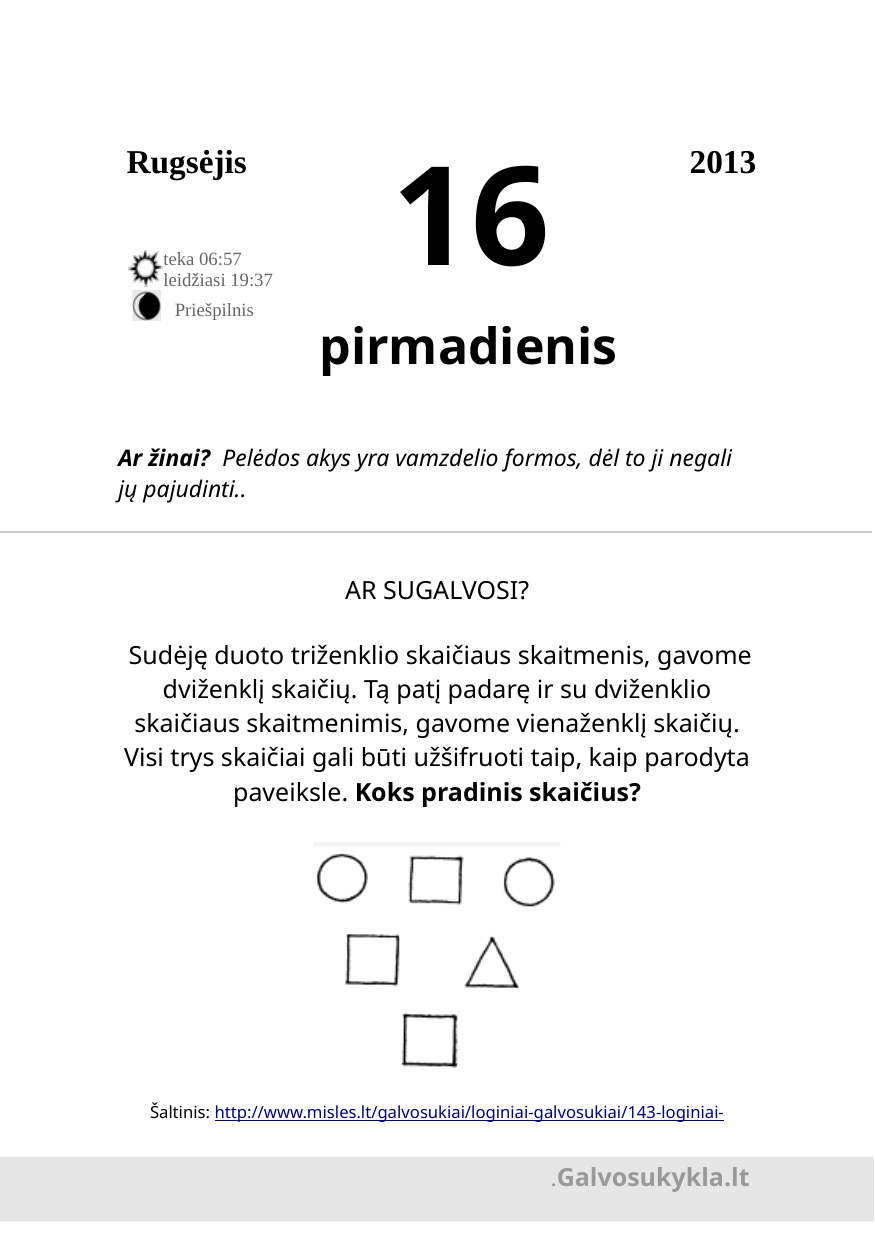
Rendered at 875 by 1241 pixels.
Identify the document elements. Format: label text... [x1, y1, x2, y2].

text Sudėję duoto triženklio skaičiaus skaitmenis, gavome dviženklį skaičių. Tą patį padarę ir su dviženklio skaičiaus skaitmenimis, gavome vienaženklį skaičių. Visi trys skaičiai gali būti užšifruoti taip, kaip parodyta paveiksle. Koks pradinis skaičius? [118, 638, 756, 808]
text Šaltinis: http://www.misles.lt/galvosukiai/loginiai-galvosukiai/143-loginiai- [118, 1101, 756, 1124]
table_header 16 pirmadienis [299, 118, 638, 379]
table_header 2013 [638, 118, 756, 379]
picture [313, 842, 561, 1079]
table_header Rugsėjis teka 06:57 leidžiasi 19:37 [118, 118, 298, 287]
table_header Priešpilnis [118, 288, 298, 379]
text Ar žinai? Pelėdos akys yra vamzdelio formos, dėl to ji negali jų pajudinti.. [118, 442, 756, 504]
text AR SUGALVOSI? [118, 573, 756, 607]
